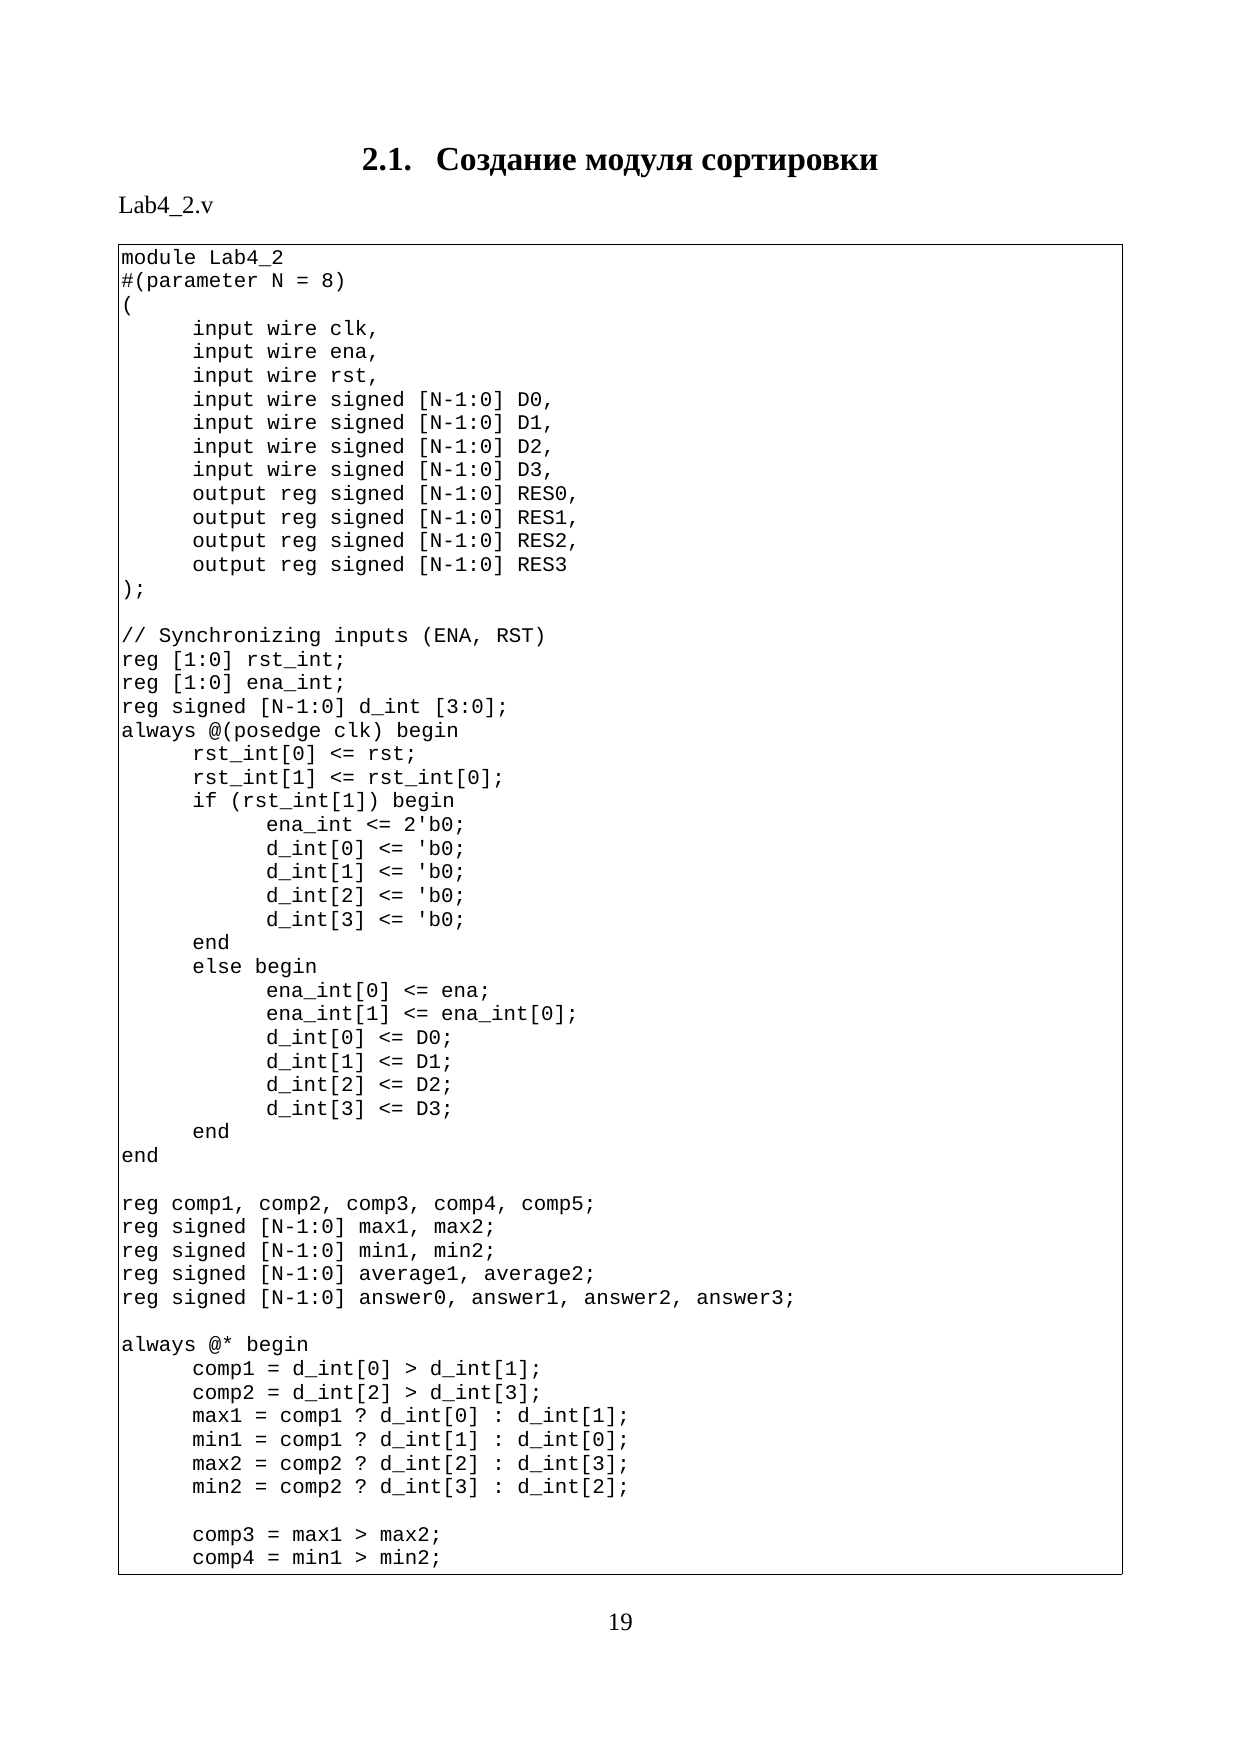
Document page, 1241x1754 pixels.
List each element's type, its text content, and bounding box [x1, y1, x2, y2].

list max2 = comp2 ? d_int[2] : d_int[3]; [119, 1449, 1122, 1473]
list ena_int[0] <= ena; [119, 977, 1122, 1000]
list reg comp1, comp2, comp3, comp4, comp5; [119, 1189, 1122, 1213]
list rst_int[1] <= rst_int[0]; [119, 764, 1122, 787]
list min1 = comp1 ? d_int[1] : d_int[0]; [119, 1426, 1122, 1449]
list output reg signed [N-1:0] RES0, [119, 480, 1122, 504]
list end [119, 1118, 1122, 1142]
list min2 = comp2 ? d_int[3] : d_int[2]; [119, 1473, 1122, 1500]
list input wire signed [N-1:0] D1, [119, 409, 1122, 433]
list rst_int[0] <= rst; [119, 740, 1122, 764]
list d_int[0] <= 'b0; [119, 835, 1122, 858]
list comp4 = min1 > min2; [119, 1544, 1122, 1574]
list d_int[3] <= D3; [119, 1095, 1122, 1118]
list reg signed [N-1:0] min1, min2; [119, 1237, 1122, 1260]
list always @(posedge clk) begin [119, 717, 1122, 740]
list end [119, 929, 1122, 953]
list ( [119, 291, 1122, 314]
list ena_int[1] <= ena_int[0]; [119, 1000, 1122, 1024]
list #(parameter N = 8) [119, 267, 1122, 291]
list ); [119, 575, 1122, 601]
list if (rst_int[1]) begin [119, 787, 1122, 811]
list else begin [119, 953, 1122, 977]
list comp2 = d_int[2] > d_int[3]; [119, 1379, 1122, 1402]
list reg [1:0] ena_int; [119, 669, 1122, 693]
list comp1 = d_int[0] > d_int[1]; [119, 1355, 1122, 1379]
list module Lab4_2 [119, 245, 1122, 267]
list d_int[0] <= D0; [119, 1024, 1122, 1048]
list output reg signed [N-1:0] RES3 [119, 551, 1122, 575]
list d_int[1] <= 'b0; [119, 858, 1122, 882]
list input wire signed [N-1:0] D3, [119, 456, 1122, 480]
list // Synchronizing inputs (ENA, RST) [119, 622, 1122, 646]
list reg [1:0] rst_int; [119, 646, 1122, 669]
list d_int[2] <= 'b0; [119, 882, 1122, 906]
text Lab4_2.v [118, 190, 1122, 219]
list input wire signed [N-1:0] D0, [119, 386, 1122, 409]
list end [119, 1142, 1122, 1169]
list always @* begin [119, 1331, 1122, 1355]
list d_int[3] <= 'b0; [119, 906, 1122, 929]
list input wire signed [N-1:0] D2, [119, 433, 1122, 456]
list input wire rst, [119, 362, 1122, 386]
list reg signed [N-1:0] answer0, answer1, answer2, answer3; [119, 1284, 1122, 1311]
list input wire clk, [119, 314, 1122, 338]
list reg signed [N-1:0] max1, max2; [119, 1213, 1122, 1237]
list reg signed [N-1:0] average1, average2; [119, 1260, 1122, 1284]
list max1 = comp1 ? d_int[0] : d_int[1]; [119, 1402, 1122, 1426]
list d_int[1] <= D1; [119, 1048, 1122, 1071]
list input wire ena, [119, 338, 1122, 362]
list d_int[2] <= D2; [119, 1071, 1122, 1095]
list output reg signed [N-1:0] RES2, [119, 527, 1122, 551]
list comp3 = max1 > max2; [119, 1521, 1122, 1544]
list output reg signed [N-1:0] RES1, [119, 504, 1122, 527]
list ena_int <= 2'b0; [119, 811, 1122, 835]
list reg signed [N-1:0] d_int [3:0]; [119, 693, 1122, 717]
subtitle Создание модуля сортировки [118, 139, 1122, 178]
